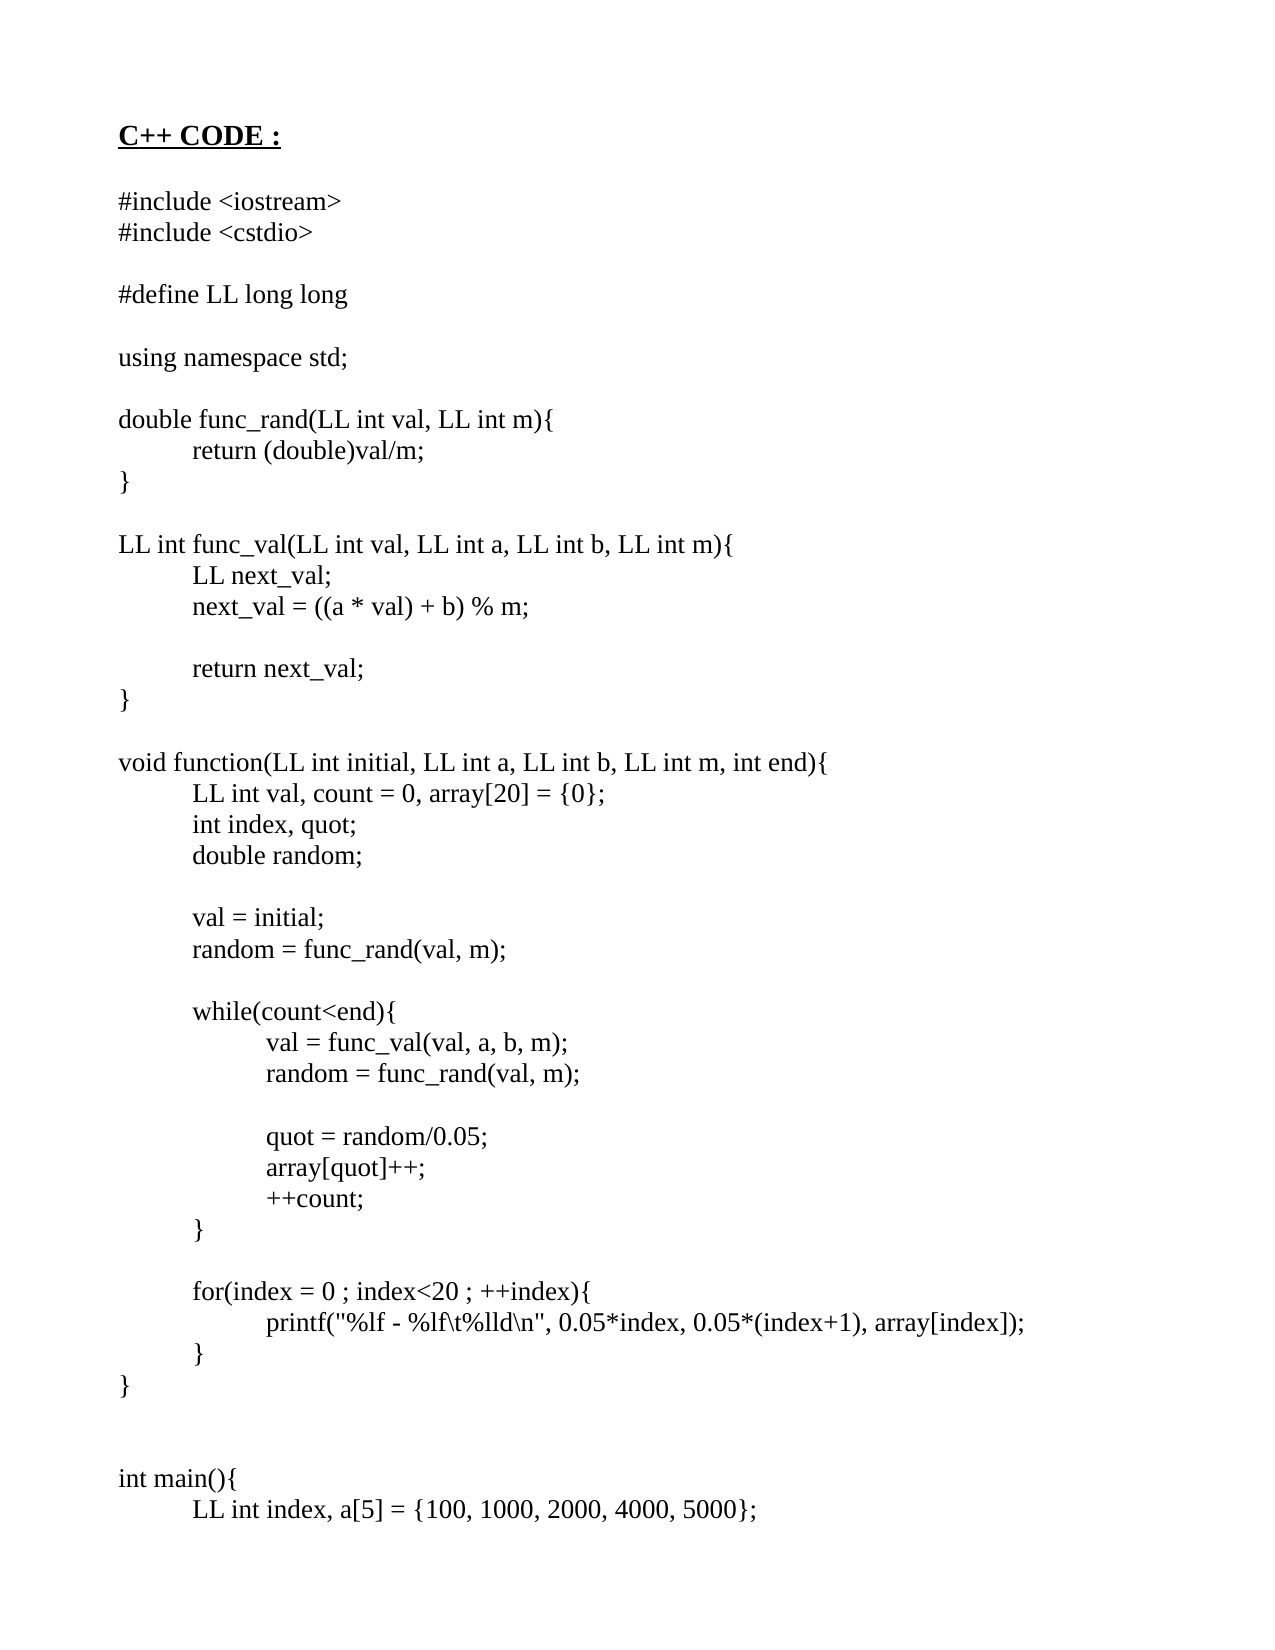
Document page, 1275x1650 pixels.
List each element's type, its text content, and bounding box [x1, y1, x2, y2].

text int main(){ [118, 1462, 1157, 1493]
text double func_rand(LL int val, LL int m){ [118, 403, 1157, 434]
text #define LL long long [118, 279, 1157, 310]
text random = func_rand(val, m); [118, 933, 1157, 964]
text LL int val, count = 0, array[20] = {0}; [118, 777, 1157, 808]
text #include <iostream> [118, 185, 1157, 216]
text } [118, 1213, 1157, 1244]
text } [118, 683, 1157, 715]
text for(index = 0 ; index<20 ; ++index){ [118, 1275, 1157, 1306]
text while(count<end){ [118, 995, 1157, 1026]
text LL int index, a[5] = {100, 1000, 2000, 4000, 5000}; [118, 1493, 1157, 1524]
text using namespace std; [118, 341, 1157, 372]
text C++ CODE : [118, 118, 1157, 152]
text random = func_rand(val, m); [118, 1057, 1157, 1088]
text printf("%lf - %lf\t%lld\n", 0.05*index, 0.05*(index+1), array[index]); [118, 1306, 1157, 1338]
text void function(LL int initial, LL int a, LL int b, LL int m, int end){ [118, 746, 1157, 777]
text } [118, 1369, 1157, 1400]
text return (double)val/m; [118, 434, 1157, 466]
text int index, quot; [118, 808, 1157, 839]
text next_val = ((a * val) + b) % m; [118, 590, 1157, 621]
text array[quot]++; [118, 1151, 1157, 1182]
text LL int func_val(LL int val, LL int a, LL int b, LL int m){ [118, 528, 1157, 559]
text } [118, 466, 1157, 497]
text return next_val; [118, 652, 1157, 683]
text val = func_val(val, a, b, m); [118, 1026, 1157, 1057]
text LL next_val; [118, 559, 1157, 590]
text val = initial; [118, 902, 1157, 933]
text ++count; [118, 1182, 1157, 1213]
text #include <cstdio> [118, 216, 1157, 247]
text } [118, 1338, 1157, 1369]
text quot = random/0.05; [118, 1119, 1157, 1151]
text double random; [118, 839, 1157, 870]
